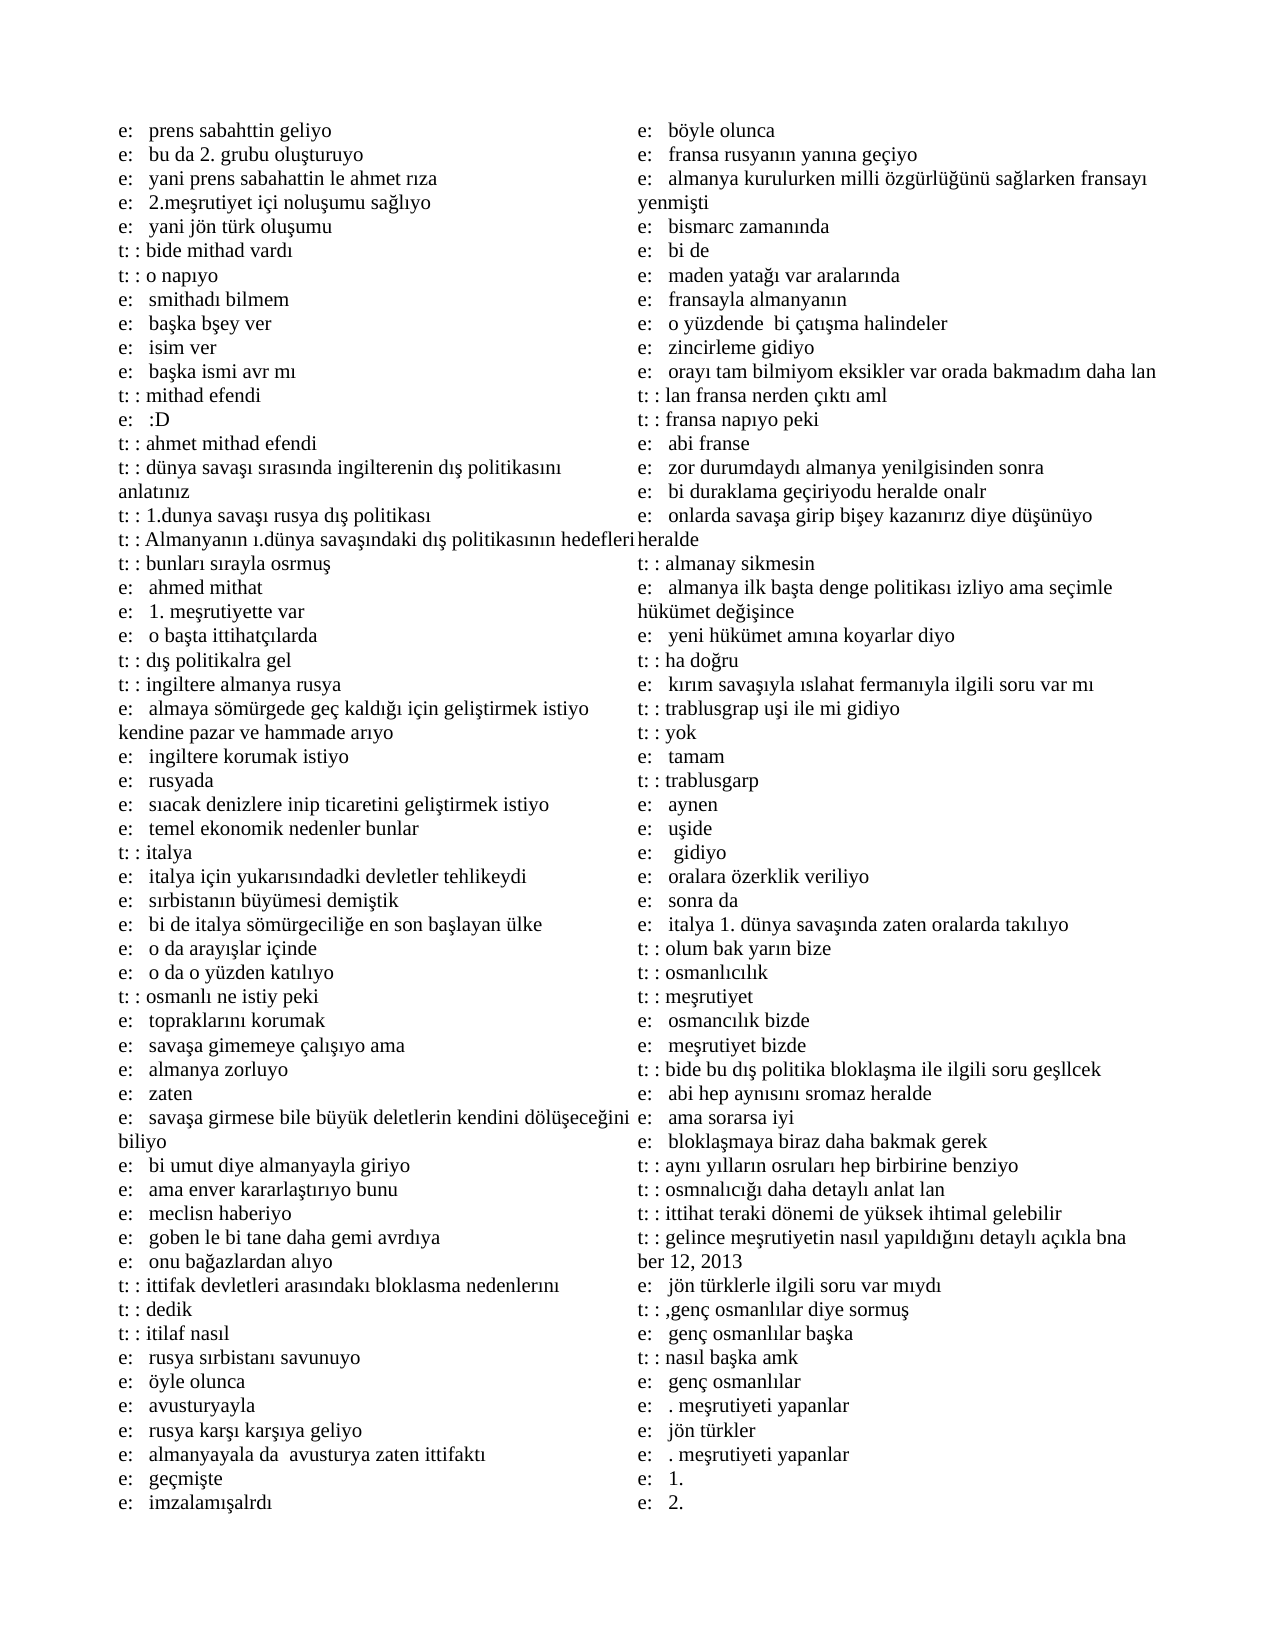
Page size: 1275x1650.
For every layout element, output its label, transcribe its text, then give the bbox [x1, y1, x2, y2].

text e: bu da 2. grubu oluşturuyo [118, 142, 637, 166]
text t: : trablusgarp [637, 768, 1157, 792]
text e: bi de [637, 238, 1157, 262]
text e: almanya ilk başta denge politikası izliyo ama seçimle hükümet değişince [637, 575, 1157, 623]
text e: meclisn haberiyo [118, 1201, 637, 1225]
text t: : italya [118, 840, 637, 864]
text t: : bide mithad vardı [118, 238, 637, 262]
text t: : osmanlıcılık [637, 960, 1157, 984]
text e: tamam [637, 744, 1157, 768]
text e: bloklaşmaya biraz daha bakmak gerek [637, 1129, 1157, 1153]
text e: fransa rusyanın yanına geçiyo [637, 142, 1157, 166]
text t: : mithad efendi [118, 383, 637, 407]
text t: : dünya savaşı sırasında ingilterenin dış politikasını anlatınız [118, 455, 637, 503]
text t: : osmanlı ne istiy peki [118, 984, 637, 1008]
text t: : ,genç osmanlılar diye sormuş [637, 1297, 1157, 1321]
text e: genç osmanlılar başka [637, 1321, 1157, 1345]
text e: almanyayala da avusturya zaten ittifaktı [118, 1442, 637, 1466]
text e: ama sorarsa iyi [637, 1105, 1157, 1129]
text e: sonra da [637, 888, 1157, 912]
text e: kırım savaşıyla ıslahat fermanıyla ilgili soru var mı [637, 672, 1157, 696]
text e: rusyada [118, 768, 637, 792]
text t: : aynı yılların osruları hep birbirine benziyo [637, 1153, 1157, 1177]
text e: orayı tam bilmiyom eksikler var orada bakmadım daha lan [637, 359, 1157, 383]
text e: ahmed mithat [118, 575, 637, 599]
text e: almaya sömürgede geç kaldığı için geliştirmek istiyo kendine pazar ve hammade arıyo [118, 696, 637, 744]
text e: italya 1. dünya savaşında zaten oralarda takılıyo [637, 912, 1157, 936]
text e: abi franse [637, 431, 1157, 455]
text t: : o napıyo [118, 262, 637, 287]
text t: : ittihat teraki dönemi de yüksek ihtimal gelebilir [637, 1201, 1157, 1225]
text e: onu bağazlardan alıyo [118, 1249, 637, 1273]
text t: : 1.dunya savaşı rusya dış politikası [118, 503, 637, 527]
text e: o başta ittihatçılarda [118, 623, 637, 647]
text e: böyle olunca [637, 118, 1157, 142]
text ber 12, 2013 [637, 1249, 1157, 1273]
text t: : dış politikalra gel [118, 647, 637, 672]
text e: sırbistanın büyümesi demiştik [118, 888, 637, 912]
text e: ingiltere korumak istiyo [118, 744, 637, 768]
text e: gidiyo [637, 840, 1157, 864]
text e: :D [118, 407, 637, 431]
text e: jön türklerle ilgili soru var mıydı [637, 1273, 1157, 1297]
text e: abi hep aynısını sromaz heralde [637, 1081, 1157, 1105]
text e: almanya zorluyo [118, 1057, 637, 1081]
text t: : nasıl başka amk [637, 1345, 1157, 1369]
text t: : bide bu dış politika bloklaşma ile ilgili soru geşllcek [637, 1057, 1157, 1081]
text e: goben le bi tane daha gemi avrdıya [118, 1225, 637, 1249]
text e: o yüzdende bi çatışma halindeler [637, 311, 1157, 335]
text t: : ittifak devletleri arasındakı bloklasma nedenlerını [118, 1273, 637, 1297]
text e: başka bşey ver [118, 311, 637, 335]
text e: yani prens sabahattin le ahmet rıza [118, 166, 637, 190]
text t: : ha doğru [637, 647, 1157, 672]
text e: 2.meşrutiyet içi noluşumu sağlıyo [118, 190, 637, 214]
text e: maden yatağı var aralarında [637, 262, 1157, 287]
text t: : lan fransa nerden çıktı aml [637, 383, 1157, 407]
text e: temel ekonomik nedenler bunlar [118, 816, 637, 840]
text e: geçmişte [118, 1466, 637, 1490]
text e: 2. [637, 1490, 1157, 1514]
text e: sıacak denizlere inip ticaretini geliştirmek istiyo [118, 792, 637, 816]
text e: jön türkler [637, 1417, 1157, 1442]
text e: fransayla almanyanın [637, 287, 1157, 311]
text e: . meşrutiyeti yapanlar [637, 1393, 1157, 1417]
text e: zaten [118, 1081, 637, 1105]
text e: 1. meşrutiyette var [118, 599, 637, 623]
text e: öyle olunca [118, 1369, 637, 1393]
text e: başka ismi avr mı [118, 359, 637, 383]
text e: onlarda savaşa girip bişey kazanırız diye düşünüyo heralde [637, 503, 1157, 551]
text e: o da o yüzden katılıyo [118, 960, 637, 984]
text t: : almanay sikmesin [637, 551, 1157, 575]
text t: : olum bak yarın bize [637, 936, 1157, 960]
text t: : dedik [118, 1297, 637, 1321]
text t: : itilaf nasıl [118, 1321, 637, 1345]
text e: savaşa gimemeye çalışıyo ama [118, 1032, 637, 1057]
text t: : osmnalıcığı daha detaylı anlat lan [637, 1177, 1157, 1201]
text e: almanya kurulurken milli özgürlüğünü sağlarken fransayı yenmişti [637, 166, 1157, 214]
text t: : bunları sırayla osrmuş [118, 551, 637, 575]
text e: zincirleme gidiyo [637, 335, 1157, 359]
text e: o da arayışlar içinde [118, 936, 637, 960]
text e: isim ver [118, 335, 637, 359]
text e: avusturyayla [118, 1393, 637, 1417]
text t: : meşrutiyet [637, 984, 1157, 1008]
text e: oralara özerklik veriliyo [637, 864, 1157, 888]
text e: aynen [637, 792, 1157, 816]
text t: : yok [637, 720, 1157, 744]
text t: : fransa napıyo peki [637, 407, 1157, 431]
text e: rusya karşı karşıya geliyo [118, 1417, 637, 1442]
text e: imzalamışalrdı [118, 1490, 637, 1514]
text t: : gelince meşrutiyetin nasıl yapıldığını detaylı açıkla bna [637, 1225, 1157, 1249]
text e: italya için yukarısındadki devletler tehlikeydi [118, 864, 637, 888]
text e: 1. [637, 1466, 1157, 1490]
text e: bi de italya sömürgeciliğe en son başlayan ülke [118, 912, 637, 936]
text e: zor durumdaydı almanya yenilgisinden sonra [637, 455, 1157, 479]
text t: : ingiltere almanya rusya [118, 672, 637, 696]
text e: topraklarını korumak [118, 1008, 637, 1032]
text e: rusya sırbistanı savunuyo [118, 1345, 637, 1369]
text e: savaşa girmese bile büyük deletlerin kendini dölüşeceğini biliyo [118, 1105, 637, 1153]
text e: yeni hükümet amına koyarlar diyo [637, 623, 1157, 647]
text e: . meşrutiyeti yapanlar [637, 1442, 1157, 1466]
text t: : trablusgrap uşi ile mi gidiyo [637, 696, 1157, 720]
text e: prens sabahttin geliyo [118, 118, 637, 142]
text e: yani jön türk oluşumu [118, 214, 637, 238]
text e: ama enver kararlaştırıyo bunu [118, 1177, 637, 1201]
text e: uşide [637, 816, 1157, 840]
text t: : Almanyanın ı.dünya savaşındaki dış politikasının hedefleri [118, 527, 637, 551]
text e: genç osmanlılar [637, 1369, 1157, 1393]
text e: bi umut diye almanyayla giriyo [118, 1153, 637, 1177]
text e: meşrutiyet bizde [637, 1032, 1157, 1057]
text e: smithadı bilmem [118, 287, 637, 311]
text t: : ahmet mithad efendi [118, 431, 637, 455]
text e: osmancılık bizde [637, 1008, 1157, 1032]
text e: bismarc zamanında [637, 214, 1157, 238]
text e: bi duraklama geçiriyodu heralde onalr [637, 479, 1157, 503]
